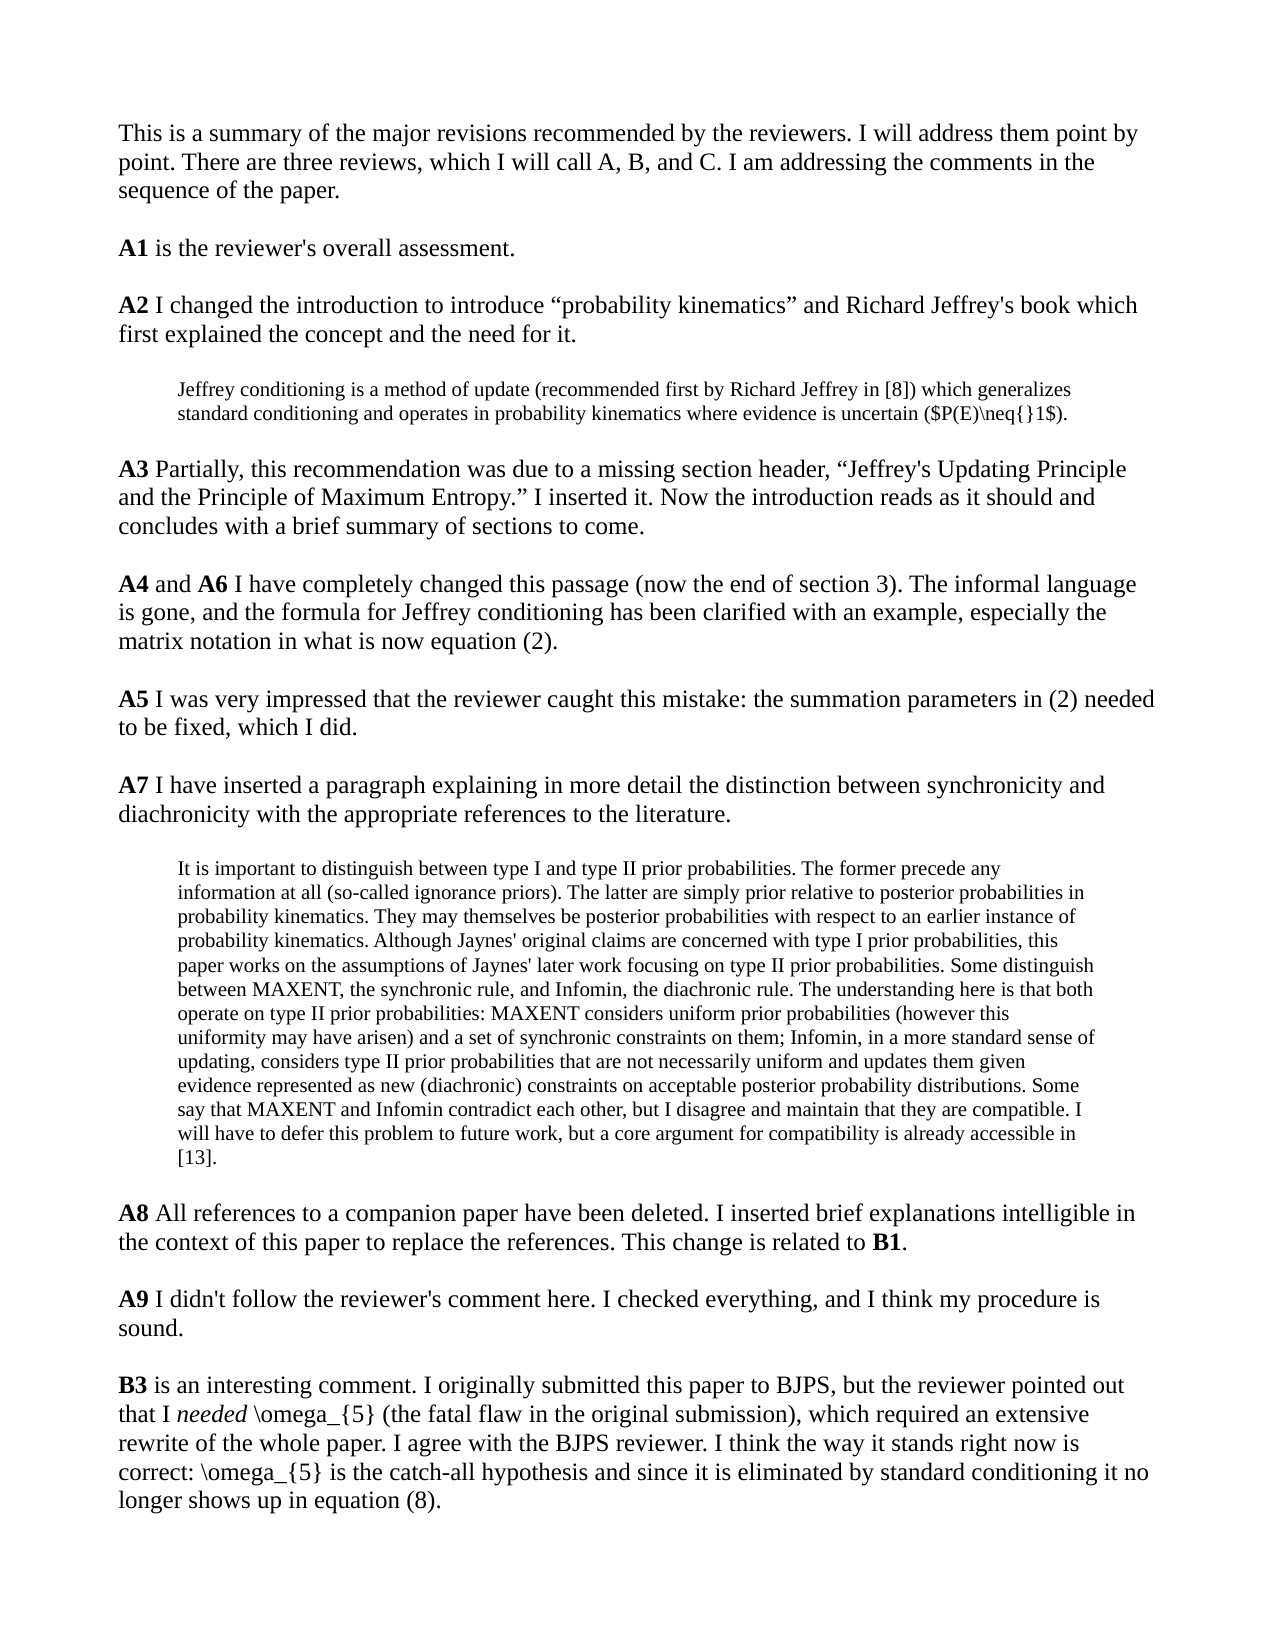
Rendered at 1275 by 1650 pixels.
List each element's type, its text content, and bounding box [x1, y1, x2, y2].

text This is a summary of the major revisions recommended by the reviewers. I will address them point by point. There are three reviews, which I will call A, B, and C. I am addressing the comments in the sequence of the paper. [118, 118, 1157, 204]
text A5 I was very impressed that the reviewer caught this mistake: the summation parameters in (2) needed to be fixed, which I did. [118, 684, 1157, 741]
text B3 is an interesting comment. I originally submitted this paper to BJPS, but the reviewer pointed out that I needed \omega_{5} (the fatal flaw in the original submission), which required an extensive rewrite of the whole paper. I agree with the BJPS reviewer. I think the way it stands right now is correct: \omega_{5} is the catch-all hypothesis and since it is eliminated by standard conditioning it no longer shows up in equation (8). [118, 1370, 1157, 1514]
text It is important to distinguish between type I and type II prior probabilities. The former precede any information at all (so-called ignorance priors). The latter are simply prior relative to posterior probabilities in probability kinematics. They may themselves be posterior probabilities with respect to an earlier instance of probability kinematics. Although Jaynes' original claims are concerned with type I prior probabilities, this paper works on the assumptions of Jaynes' later work focusing on type II prior probabilities. Some distinguish between MAXENT, the synchronic rule, and Infomin, the diachronic rule. The understanding here is that both operate on type II prior probabilities: MAXENT considers uniform prior probabilities (however this uniformity may have arisen) and a set of synchronic constraints on them; Infomin, in a more standard sense of updating, considers type II prior probabilities that are not necessarily uniform and updates them given evidence represented as new (diachronic) constraints on acceptable posterior probability distributions. Some say that MAXENT and Infomin contradict each other, but I disagree and maintain that they are compatible. I will have to defer this problem to future work, but a core argument for compatibility is already accessible in [13]. [177, 856, 1098, 1169]
text A8 All references to a companion paper have been deleted. I inserted brief explanations intelligible in the context of this paper to replace the references. This change is related to B1. [118, 1198, 1157, 1255]
text A2 I changed the introduction to introduce “probability kinematics” and Richard Jeffrey's book which first explained the concept and the need for it. [118, 291, 1157, 348]
text A4 and A6 I have completely changed this passage (now the end of section 3). The informal language is gone, and the formula for Jeffrey conditioning has been clarified with an example, especially the matrix notation in what is now equation (2). [118, 569, 1157, 655]
text A9 I didn't follow the reviewer's comment here. I checked everything, and I think my procedure is sound. [118, 1284, 1157, 1342]
text A3 Partially, this recommendation was due to a missing section header, “Jeffrey's Updating Principle and the Principle of Maximum Entropy.” I inserted it. Now the introduction reads as it should and concludes with a brief summary of sections to come. [118, 454, 1157, 540]
text A7 I have inserted a paragraph explaining in more detail the distinction between synchronicity and diachronicity with the appropriate references to the literature. [118, 770, 1157, 827]
text Jeffrey conditioning is a method of update (recommended first by Richard Jeffrey in [8]) which generalizes standard conditioning and operates in probability kinematics where evidence is uncertain ($P(E)\neq{}1$). [177, 377, 1098, 425]
text A1 is the reviewer's overall assessment. [118, 233, 1157, 262]
